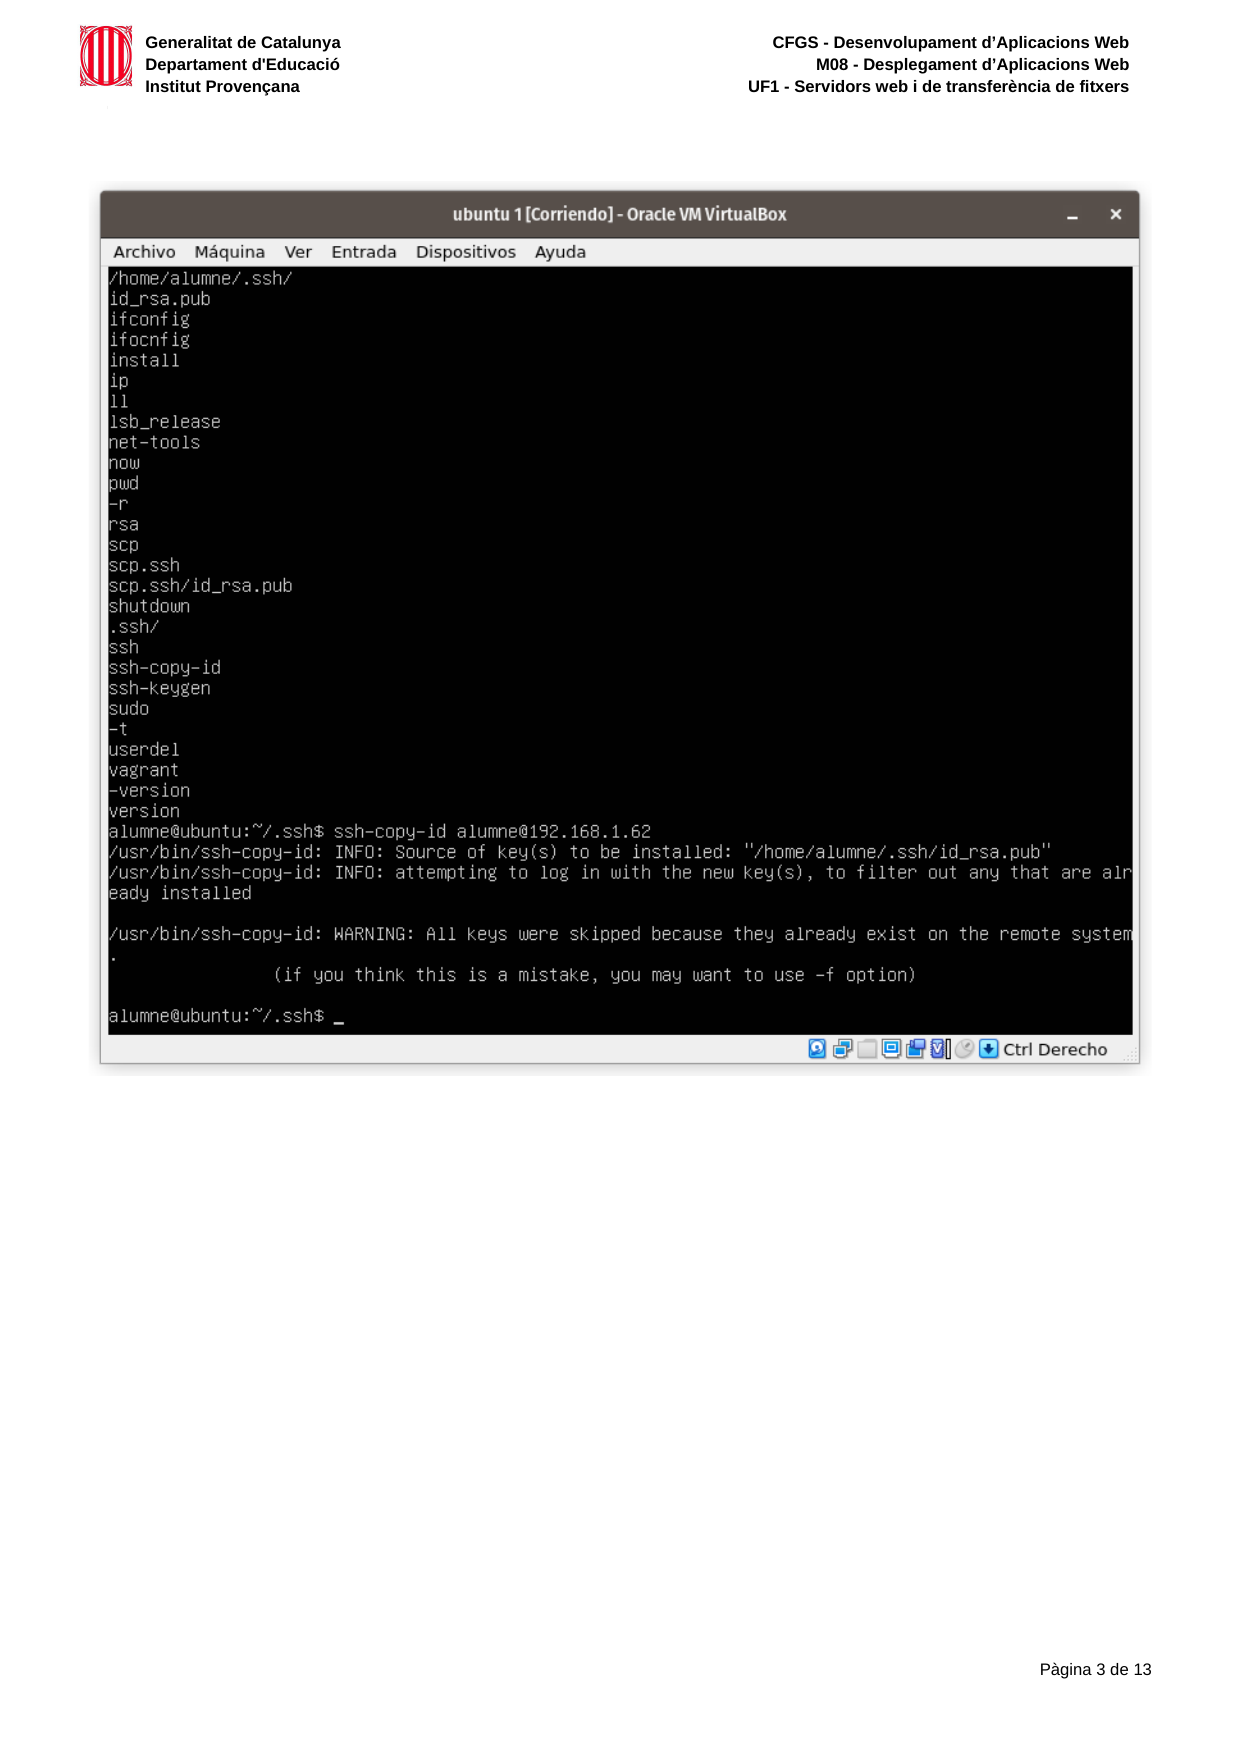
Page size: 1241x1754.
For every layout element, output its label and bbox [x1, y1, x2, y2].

picture [88, 181, 1152, 1076]
picture [77, 24, 136, 88]
